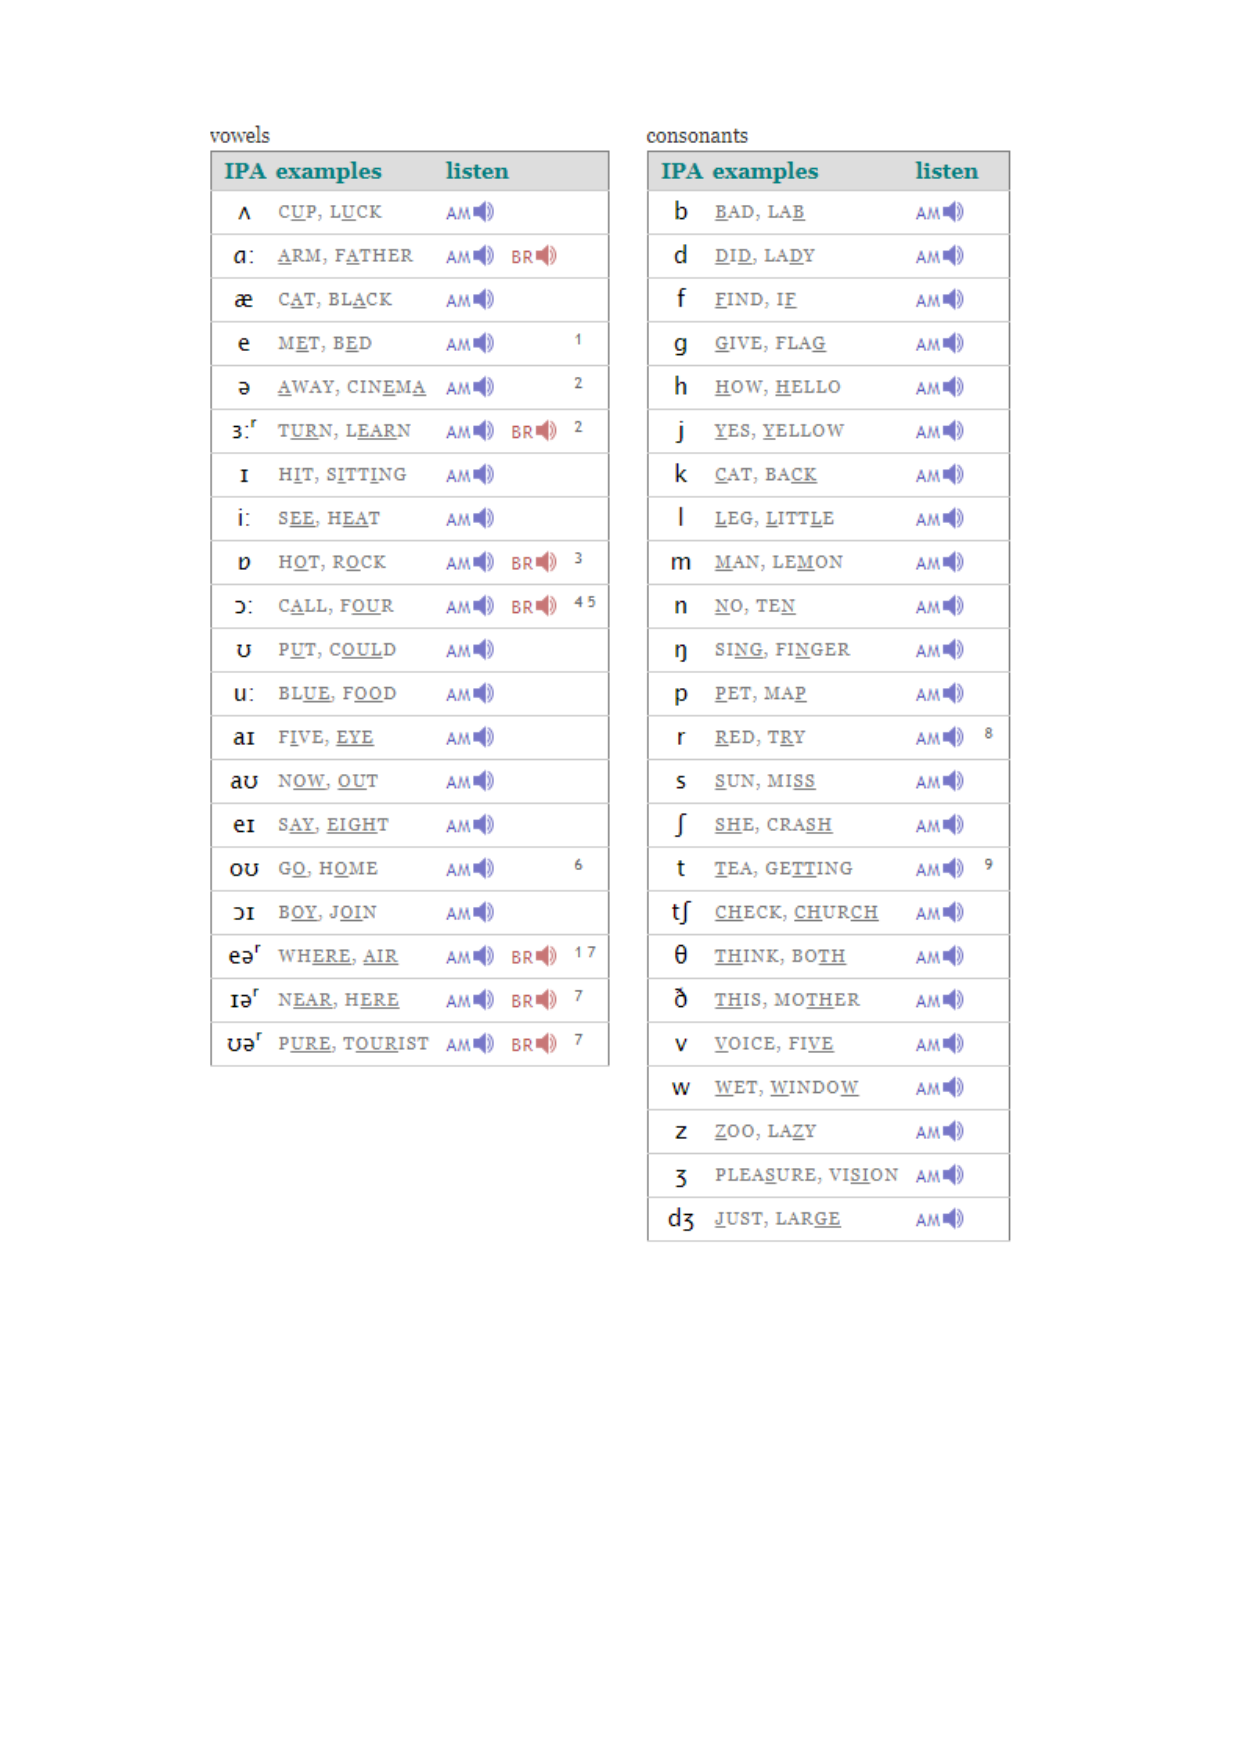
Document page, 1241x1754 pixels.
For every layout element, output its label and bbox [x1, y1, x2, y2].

picture [184, 118, 1056, 1264]
